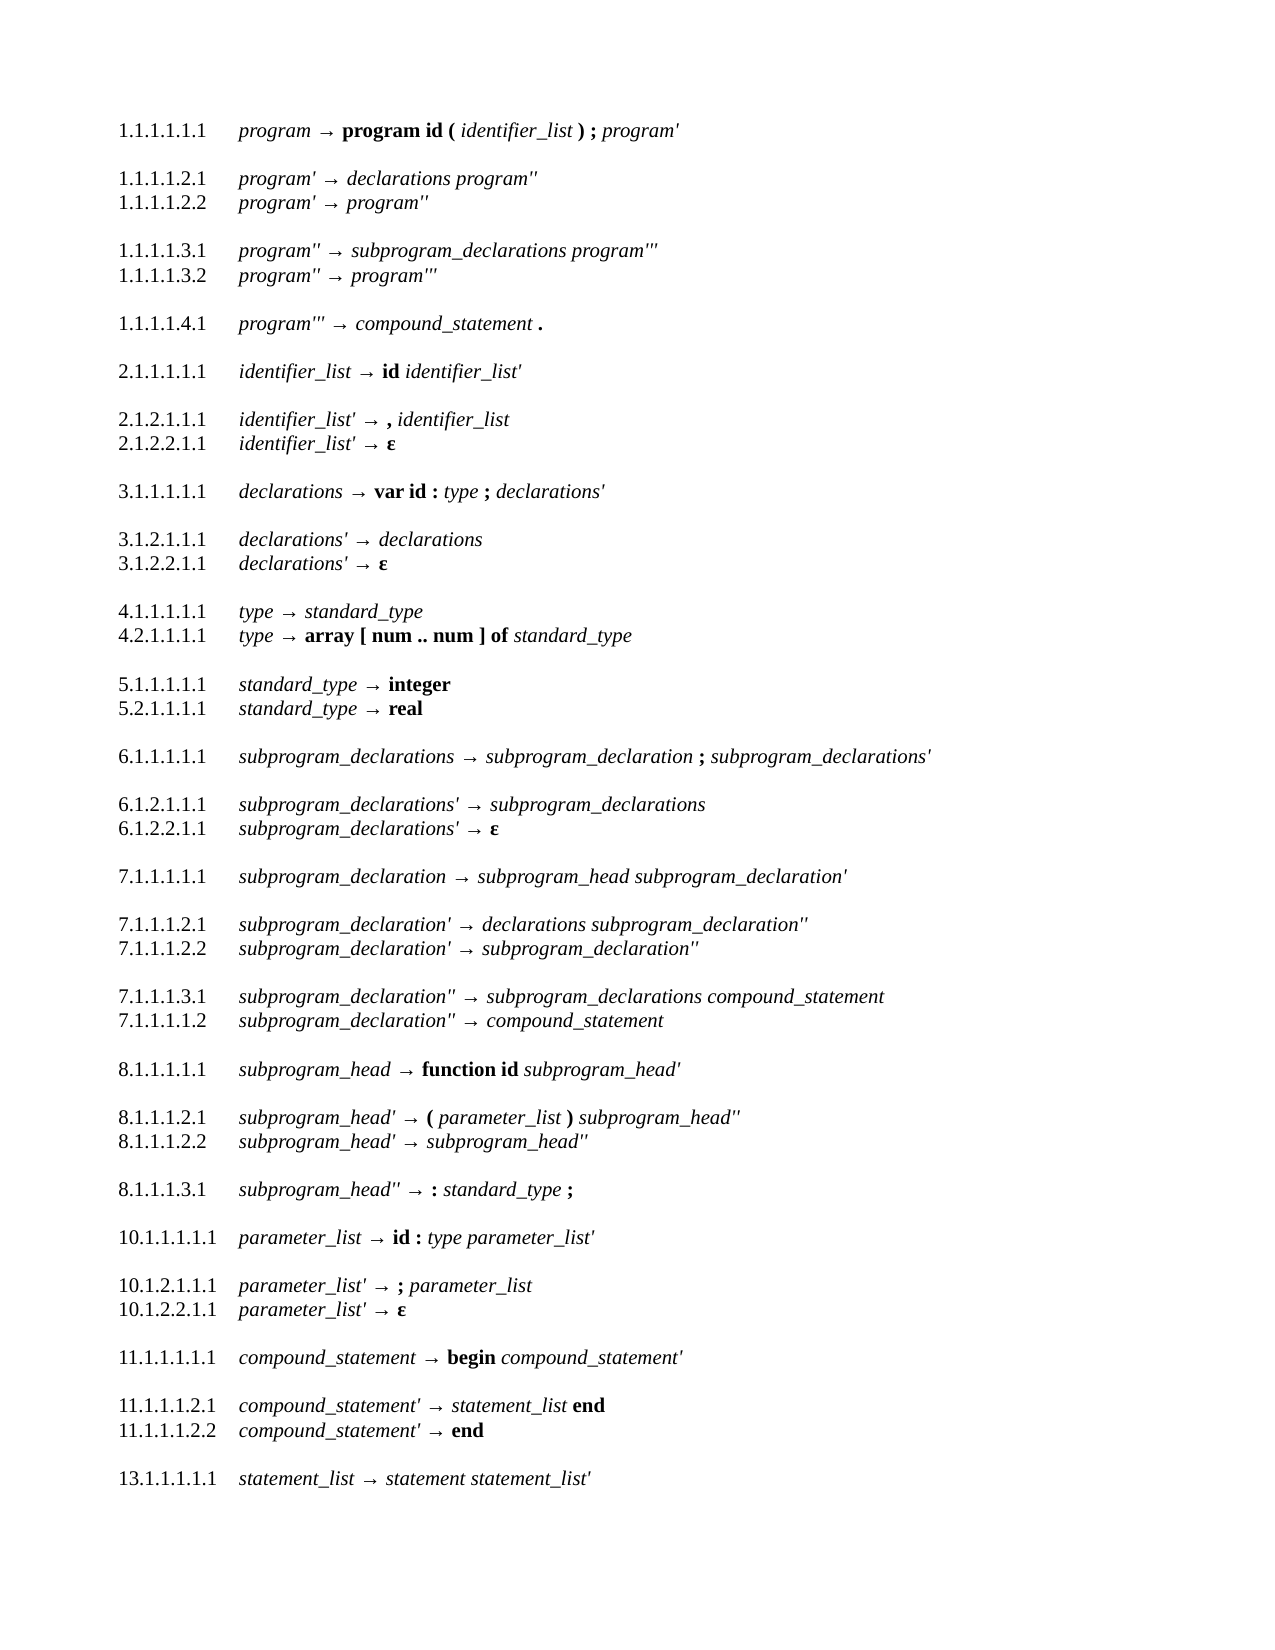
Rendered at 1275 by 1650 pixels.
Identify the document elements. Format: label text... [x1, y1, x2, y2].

text 2.1.2.1.1.1 identifier_list' → , identifier_list [118, 407, 1157, 431]
text 7.1.1.1.2.1 subprogram_declaration' → declarations subprogram_declaration'' [118, 912, 1157, 936]
text 1.1.1.1.2.1 program' → declarations program'' [118, 166, 1157, 190]
text 3.1.1.1.1.1 declarations → var id : type ; declarations' [118, 479, 1157, 503]
text 6.1.1.1.1.1 subprogram_declarations → subprogram_declaration ; subprogram_declarations' [118, 744, 1157, 768]
text 1.1.1.1.1.1 program → program id ( identifier_list ) ; program' [118, 118, 1157, 142]
text 2.1.2.2.1.1 identifier_list' → ε [118, 431, 1157, 455]
text 8.1.1.1.2.1 subprogram_head' → ( parameter_list ) subprogram_head'' [118, 1105, 1157, 1129]
text 3.1.2.2.1.1 declarations' → ε [118, 551, 1157, 575]
text 1.1.1.1.3.1 program'' → subprogram_declarations program''' [118, 238, 1157, 262]
text 7.1.1.1.3.1 subprogram_declaration'' → subprogram_declarations compound_statement [118, 984, 1157, 1008]
text 2.1.1.1.1.1 identifier_list → id identifier_list' [118, 359, 1157, 383]
text 10.1.1.1.1.1 parameter_list → id : type parameter_list' [118, 1225, 1157, 1249]
text 8.1.1.1.1.1 subprogram_head → function id subprogram_head' [118, 1057, 1157, 1081]
text 6.1.2.2.1.1 subprogram_declarations' → ε [118, 816, 1157, 840]
text 11.1.1.1.2.1 compound_statement' → statement_list end [118, 1393, 1157, 1417]
text 10.1.2.2.1.1 parameter_list' → ε [118, 1297, 1157, 1321]
text 3.1.2.1.1.1 declarations' → declarations [118, 527, 1157, 551]
text 5.1.1.1.1.1 standard_type → integer [118, 672, 1157, 696]
text 7.1.1.1.1.1 subprogram_declaration → subprogram_head subprogram_declaration' [118, 864, 1157, 888]
text 1.1.1.1.2.2 program' → program'' [118, 190, 1157, 214]
text 4.1.1.1.1.1 type → standard_type [118, 599, 1157, 623]
text 11.1.1.1.2.2 compound_statement' → end [118, 1417, 1157, 1442]
text 6.1.2.1.1.1 subprogram_declarations' → subprogram_declarations [118, 792, 1157, 816]
text 1.1.1.1.4.1 program''' → compound_statement . [118, 311, 1157, 335]
text 7.1.1.1.1.2 subprogram_declaration'' → compound_statement [118, 1008, 1157, 1032]
text 8.1.1.1.3.1 subprogram_head'' → : standard_type ; [118, 1177, 1157, 1201]
text 8.1.1.1.2.2 subprogram_head' → subprogram_head'' [118, 1129, 1157, 1153]
text 1.1.1.1.3.2 program'' → program''' [118, 262, 1157, 287]
text 13.1.1.1.1.1 statement_list → statement statement_list' [118, 1466, 1157, 1490]
text 11.1.1.1.1.1 compound_statement → begin compound_statement' [118, 1345, 1157, 1369]
text 10.1.2.1.1.1 parameter_list' → ; parameter_list [118, 1273, 1157, 1297]
text 4.2.1.1.1.1 type → array [ num .. num ] of standard_type [118, 623, 1157, 647]
text 5.2.1.1.1.1 standard_type → real [118, 696, 1157, 720]
text 7.1.1.1.2.2 subprogram_declaration' → subprogram_declaration'' [118, 936, 1157, 960]
